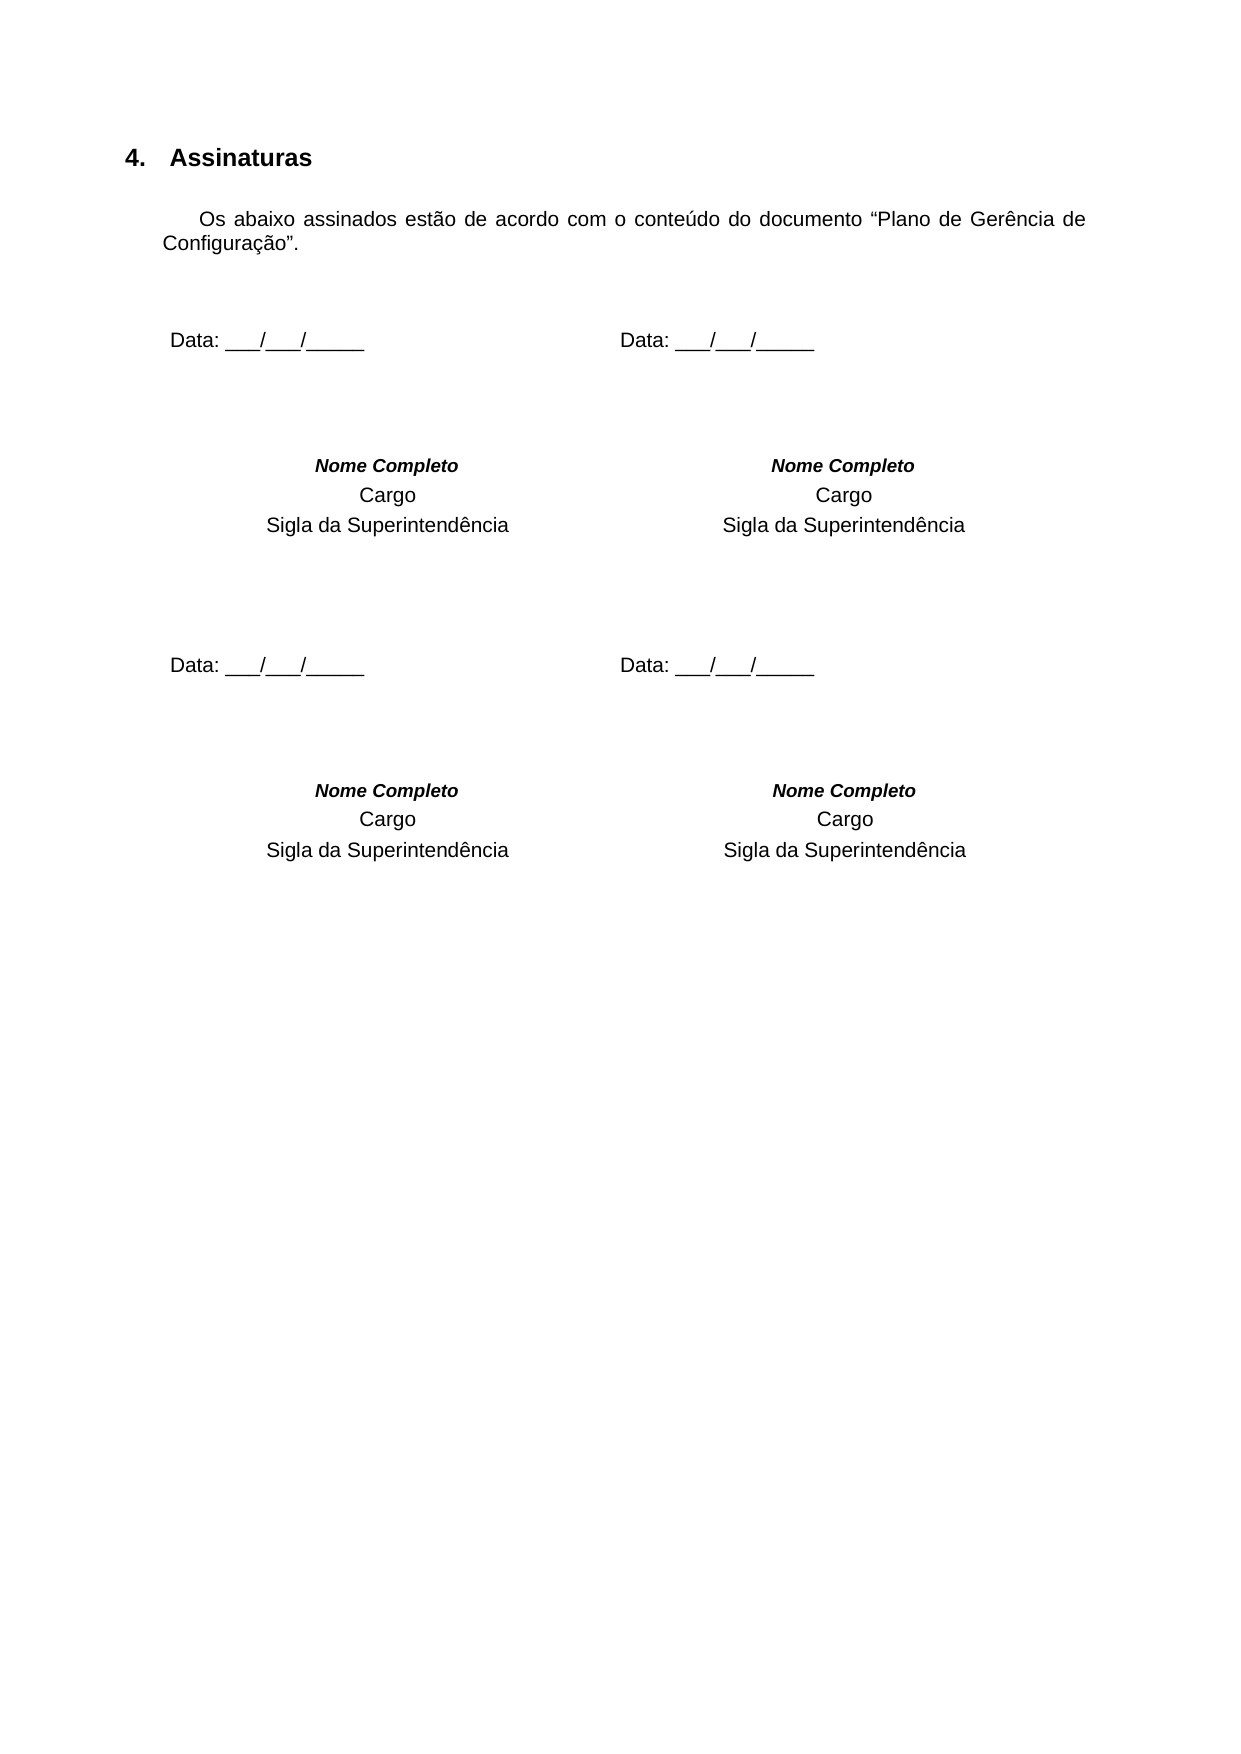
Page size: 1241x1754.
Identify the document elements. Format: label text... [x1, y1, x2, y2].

title Os abaixo assinados estão de acordo com o conteúdo do documento “Plano de Gerência de Configuração”. [162, 207, 1087, 255]
table_header Data: ___/___/_____ [163, 291, 612, 448]
table_header Data: ___/___/_____ [613, 291, 1075, 448]
subtitle Assinaturas [125, 143, 1087, 172]
table_cell Nome Completo Cargo Sigla da Superintendência [163, 773, 612, 868]
table_header Data: ___/___/_____ [613, 616, 1077, 773]
table_cell Nome Completo Cargo Sigla da Superintendência [613, 449, 1075, 543]
table_cell Nome Completo Cargo Sigla da Superintendência [163, 449, 612, 543]
table_cell Nome Completo Cargo Sigla da Superintendência [613, 773, 1077, 868]
table_header Data: ___/___/_____ [163, 616, 612, 773]
